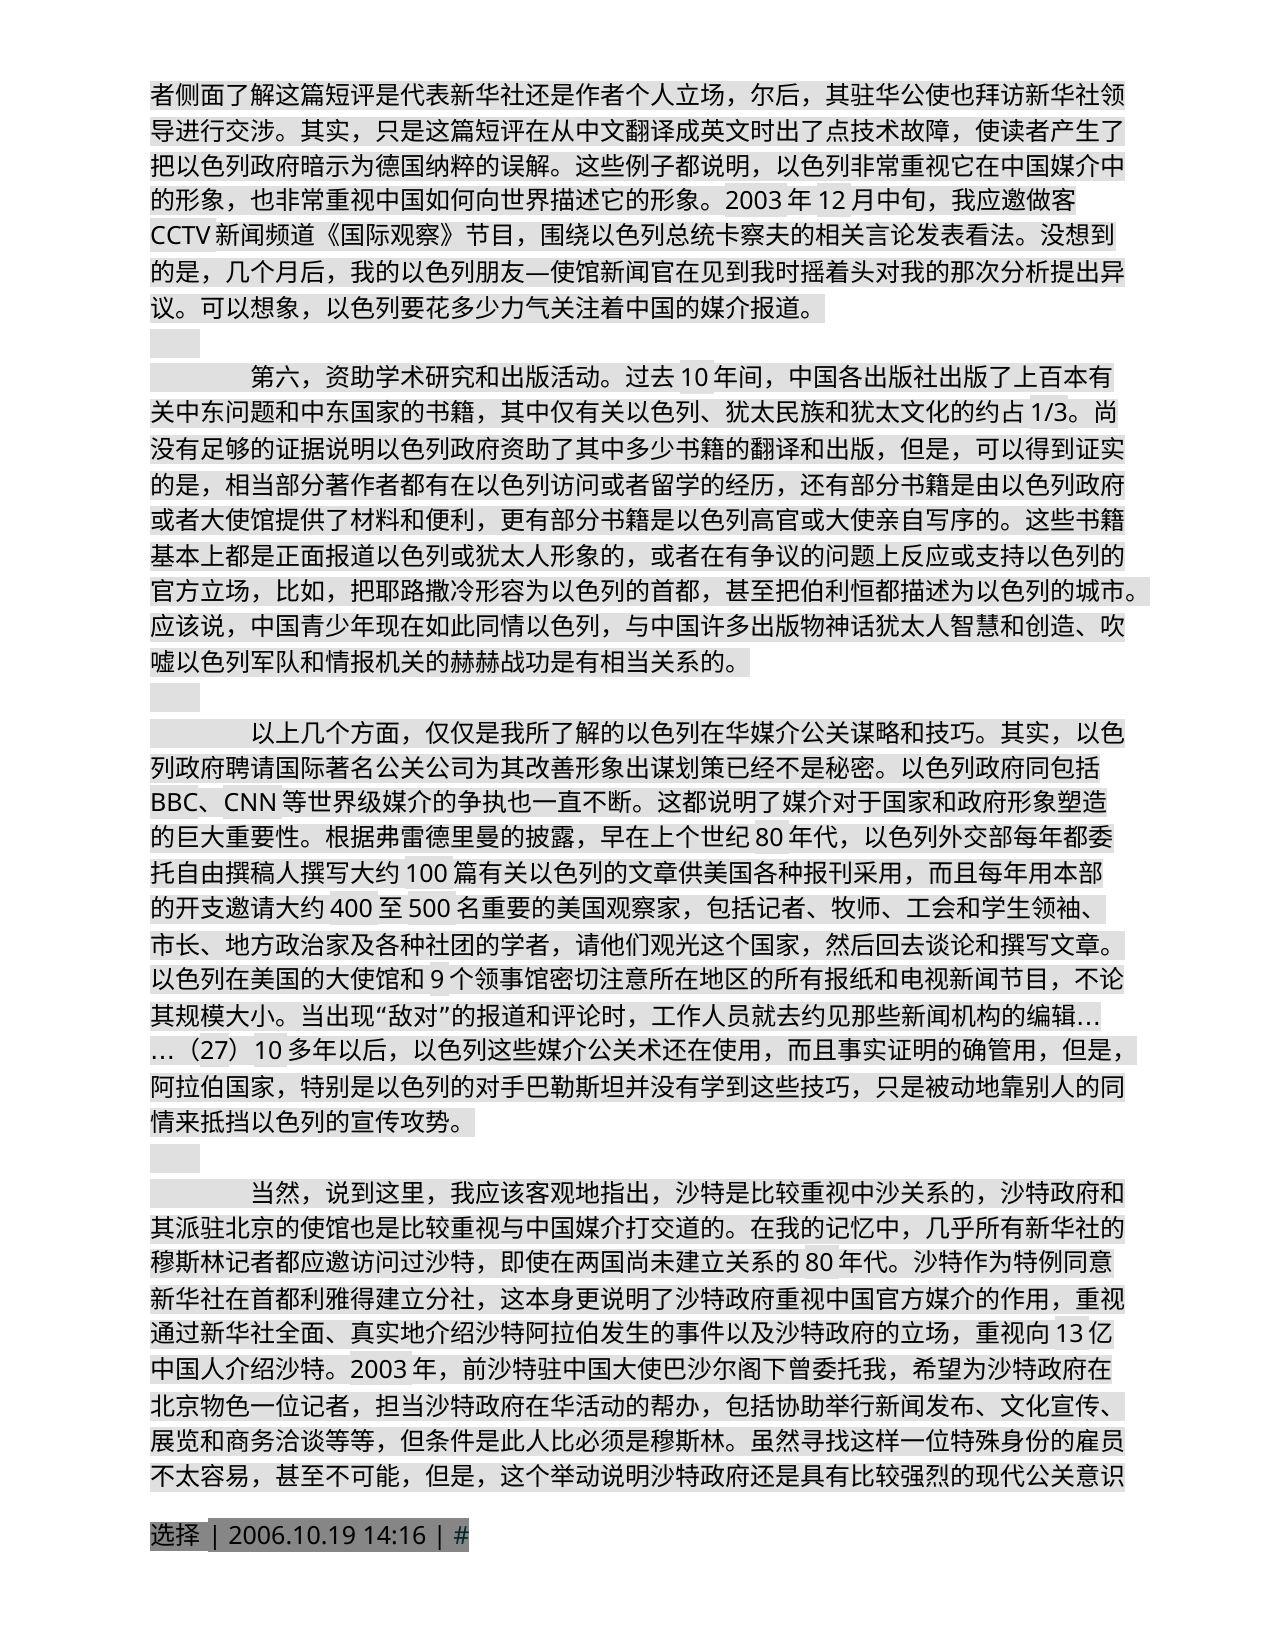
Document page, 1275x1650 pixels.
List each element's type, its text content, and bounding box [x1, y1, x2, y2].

text 选择 | 2006.10.19 14:16 | # [150, 1517, 1125, 1552]
text 阿拉伯人是以慷慨出名的，而以色列人是以“吝啬”著称于世的。但是，凡是在北京与以色列人和阿拉伯人打过交道的，都可能会得出相反的结论。这并不是说事实上阿拉伯人吝啬、以色列人慷慨或者完全相反，而是以色列在表现慷慨方面超过了阿拉伯人。以色列都做了些什么呢？ 第一，利用一切机会与中国驻以色列和中东地区记者交朋友，使其在到达以色列前就对这个国家产生亲近感。每一个被派往以色列的中国记者，行前都会受到以色列新闻官员的约见和宴请。在一个非常轻松和友好的场合，以色列外交官会把若干本描述以色列、犹太人和中东问题的著作送给这个记者，而这些书籍肯定都反映了以色列的官方立场，或者展示以色列人勇敢、勤劳、苦干和智慧。当这些记者结束任期后，他们会成为以色列外交人员的公关对象，经常应邀出现各种使馆组织的活动，长时间地受到以色列方面的影响，由此难以避免地会对以色列产生好感。 就我本人的体验是，无论是我在90年代初到科威特工作（兼管对沙特的报道），还是90年代末在巴勒斯坦工作，事先没有一位阿拉伯外交官主动与我接触并试图对我产生影响。尤其让我印象深刻的是，我作为中国唯一常驻巴勒斯坦的记者并在危险的加沙工作3年之久，只有在结束任期后有机会接受邀请到巴勒斯坦驻北京大使馆做客。作为一个中国比较知名的中东问题专家和资深新闻记者，我在中国电视台的访谈受到了以色列使馆的连续关注，也因此，成为经常应邀造访以色列使馆。但是，迄今为止，只有沙特使馆注意到我的存在和作用。 有一个故事让我一直难忘，几年前，当新华社驻中东地区总分社（设在开罗）社长李红旗赴任前夕，为他举行欢送盛大宴会的竟然是以色列驻华大使馆而不是埃及或者阿拉伯国家联盟驻北京办事处。其中固然有李先生曾经在以色列工作的原因，但是，这里明显可以看出以色列通过各种方式影响中国记者的愿望。 以色列外交官通过与新闻记者打交道，并不直接推销和贩卖其政府的立场和思想，而是通过自由交谈的方式，通过个人友谊来影响中国记者对中东冲突的看法，进而使其在报道这一问题时夹带更多的人为和感情因素。伊拉克战争爆发前夕，正当巴勒斯坦外交部长沙阿斯访问中国期间，以色列政府特使、前辛贝特局长也到中国访问，他在会见中国领导人之余，至少参与了两次新闻记者、学者见面会，回答了所有问题，包括以色列如何应付萨达姆政权可能发动的导弹袭击。最近，以色列使馆又邀请我参加一名来自国内的“反恐”专家的学术讨论会，并随邀请函传了这位专家的详悉资料和学术著作简介。 第二，邀请相关的专家、学者、媒介负责人前往以色列进行访问，并长期保持联系，使其在不知不觉中成为以色列在中国的院外集团。中国的学术专家、记者一般通过各种媒介就国际问题发表分析和观点，进而影响政府决策，也影响公众对某一问题是非曲直的判断，当然，也在某种程度上会对双边关系产生一定作用。以色列政府非常重视对中国学术和新闻界的公关。早在中以建交前，以色列外交部就通过纽约犹太人某协会的名义邀请两名新华社记者前往耶路撒冷访问，并通过他们推动两国外交关系的突破和正常化。中以建交后，几乎所有从事中东问题研究的学者都先后应邀访问过以色列。部分中央和地方主要报纸的国际版编辑也陆续到过以色列。这些学者和记者回来之后，几乎都要写一些访问观感，对以色列的建设成就、犹太人的勤劳智慧和以色列对华友好表现做一番表述，同时，对暴力冲突下以色列人的生存环境表示担忧和理解。 相反，很少有中国学者和记者能到巴勒斯坦被占领土参观访问，因此，巴勒斯坦人的痛苦和巴以冲突的真相更多只能通过新华社和西方媒介进行了解，而西方媒介的立场又是总体上偏向以色列的。部分中国专家原来是比较同情巴勒斯坦的，但是，经过以色列的多次公关活动，个人的情感和立场已经发生了变化，他们或者不再理直气壮地为巴勒斯坦和阿拉伯人辩护，或者索性公开替以色列说话。中国的学术界已经出现了部分明显的“亲以派”，而且这个力量在逐步扩大。 在民间，理解同情以色列人、反感巴勒斯坦人和阿拉伯人的力量已经发生了倒错。这一点，在因特网的BBS论坛中尤其明显。它表明，中国的青年一代，特别是知识分子和社会精英，已经大部分站在了以色列一侧。他们或许不懂中东问题的症结所在，但他们更多地奉行社会达尔文主义，认同弱肉强食的丛林法则，在他们眼里，以色列代表发达、先进、文明，对中国的军事和农业、科技发展帮助很大，是个小而自强的民族，巴勒斯坦和阿拉伯代表落后、愚昧、封建、保守，是没有希望的民族。 “到2002年底与2003年初，在各大中文网站的相关留言版支以与支巴两大阵营的较量中，支以阵营已明显胜出。2002年，中国人对以巴冲突看法的变化，即使用"天翻地覆"来形容，也不算过份。举一个简单的例子，在"西祠胡同"里有一个以以巴问题为主题的小论坛--迦南论坛。该论坛的访客看来不过几十人，却是一个中国人在以巴问题上的观点晴雨表。在2001年底2002年初，该论坛中的贴子以支持巴勒斯坦的立场和中间立场为主。但经过几番较量，亲以派力量日渐壮大，到2002年年底，亲以派完全控制了论坛大局……”⒇ 需要说明的事，上文提到的迦南论坛的主持人是位北京大学希伯来语专业的毕业生，并且在以色列留学两年。而几个著名的网络亲以写手本身就生活在以色列。部分中国中东问题专家甚至通过分析得出结论：部分网络写手就是以为以色列进行辩护为生的。 在媒介公关方面，阿拉伯国家普遍不够重视。当然，客观地说，沙特政府在这方面却是个例外，的确是做了许多工作的，包括从80年代起陆续邀请中国的新闻记者、大学教授和学者到沙特进行访问，参加沙特国庆活动或文化节。但我个人认为，这方面的交流还需要扩大，特别是新闻记者和学者，不要太考虑他们的宗教信仰。 第三，通过外交官的广泛社会活动，大量接触中国各阶层，频繁在中国媒介中曝光，光大气国家的形象。我是讲阿拉伯语的，也主要在阿拉伯国家工作，但是，在北京，除沙特大使阁下，我记不起其他阿拉伯外交官的名字，我先后直接接触过的阿拉伯外交官不会超过5人。但是，我对以色列的大使、新闻专员甚至几个中国雇员的名字都能完全叫得上来，而且建立了很好的私人友谊，即使他们结束任期回到国内。这不是说我和以色列人走得近，而是阿拉伯人疏远了我，或者没有重视与我们这些中国的专家、学者和新闻记者打交道。以色列前驻华大使南月明在她50多岁时到中国工作，但是，在4年的日子里，她跑遍了中国的24个省份，从最热最南端的中国城市海南三亚，到最冷最北端的黑龙江首府哈尔滨，从北京最贫穷的小巷子到中国最西边的城市喀什（21）（北京青年报）。她甚至多次到东北去祭扫犹太人墓地（22），借以密切中国与以色列的历史关系。我从前沙特驻中国大使巴沙尔先生的著作里看到了北京牛街清真寺的阿拉伯先贤墓地的照片，显然他拜访过那里，但是，又有多少阿拉伯外交官能经常就近去访问这个墓地并利用它来宣传中国与阿拉伯的历史友谊呢？ 在中国，南月明是频繁在中国《人民日报》、《北京日报》、《北京青年报》等重要报纸露面的外国人，也是中国最知名的外交官。在中国媒体的表述中，她是位中国迷，中国通，非常热爱中国文化和中国人民，甚至非常支持中国的希望工程并自己掏钱资助部分贫困地区的学生读书。（23）远离北京几千公里的广州有一个饮食网站--中华饮食文化网甚至在南月明离任一年多后还在回忆说，“以色列前驻华大使南月明是位爽朗、热情的女外交官……是外交界公认的’’铁娘子’式的人物，堪与撒切尔夫人媲美，并与国务委员吴仪是好朋友。”（24）她何止是国务委员的好朋友，她也曾是中国前国家主席设家宴招待过的仅有的两位外国大使之一。一本中国杂志甚至称，“南月明是在中国最受欢迎的外国大使。”这样的大使有什么理由不受欢迎呢？这样的大使连我这个中国人都羡慕，中国和阿拉伯世界都不乏杰出的外交官，但是，又有几位能比南月明更投入、更敬业和更讲究外交艺术呢？当中国媒介宣传、欣赏和赞扬南月明这样的以色列大使时，中国人还能对以色列保持多少距离和成见呢？ 南月明的继任者海逸达博士是位出生在伊拉克的犹太人，到任以来，一直重视同中国媒介打交道。在以色列举行大选、伊拉克战争爆发这样重要事态发生期间，海逸达都亲自举行新闻发布会，介绍相关情况，解释以政府立场。他也特别重视利用中国遭遇的苦难强调以中关系的密切和牢固。他曾经对笔者说，他是SARS疫情爆发期间，唯一没有回国躲避而是与中国人民共患难的外国大使。我无从证实是否还有其他的使节留在北京，但仅从他能继续在中国履行职责，我们就无法不佩服。 第五，出版通讯刊物（电子），及时澄清立场和事实。2003年3月22日，以色列炸死巴勒斯坦伊斯兰抵抗运动（哈马斯）精神领袖亚辛后，没有一个阿拉伯国家或组织的驻北京机构组织新闻发布会，散发新闻稿或接受媒介采访。相比之下，以色列驻中国大使馆、驻上海和广州领事馆都主动向中国媒介通气，或者接受中国报纸采访，强调以色列政府的立场，宣传其杀死亚辛是为了反对恐怖主义。几乎在一周之内，我的私人信箱先后收到4条以色列大使馆发来的新闻公告，一条是《以色列国防军杀死恐怖头子亚辛》，第二条是《纪念以色列和埃及签订和平条约25周年》，另外两条分别通报以色列科技部长即将访华和一家中以合资企业在新疆建成投产。显而易见，在亚辛事件之后，以色列驻华机构向中国主要媒介、官员和学术界人士传达了以下几个方面的信息：第一，亚辛是“恐怖主义分子”，以色列必须要杀。其次，以色列是渴望和平而且愿意实现和平的，戴维营协议就是例证。第三，以色列重视以中关系，而且继续在为中国的农业合科技现代化做贡献。此外，中国的新闻记者，特别是北京的新闻记者和学者，还经常收到以色列使馆不定期发来的文传材料。包括我在内的部分媒介负责人几乎每周都收到以色列使馆寄来的《耶路撒冷邮报》副刊《耶路撒冷报道》，而且已经持续两年了。 而在我的记忆中，只有在大约3年前，阿拉伯国家使团曾向中国的新闻界就巴以冲突发表过一份《告中国公众书》，（25）而且就那么一份。 第六，追踪媒介报道，并进行适当交涉。美国著名专栏作家托马斯·弗雷德里曼曾经在其传记《从贝鲁特到耶路撒冷》中讲过这样一个故事，当他向《纽约时报》总部口述消息并把一位以色列新任部长的名字错拼为“贝都因”后，仅仅3分钟，在耶路撒冷的这位部长就从纽约得到相关消息并及时进行了纠正。（26）这个例子说明了以色列对各国媒介的跟踪是何等密切和小心。一般而言，以色列对中国媒介，特别是国家级和著名媒介的跟踪和分析是连续的和全方位的。我在加沙工作3年期间，以色列使馆一位参赞曾非正式地对我的北京编辑说，马先生的消息是客观和中立的，但他的某些评论是偏向巴勒斯坦的。这足以说明以色列方面是长期关注我和其他中国记者的报道的。2002年11月20日，以色列首次轰炸拉马拉巴勒斯坦目标后，新华社耶路撒冷分社首席记者写了一篇评论批评以色列激化矛盾的做法，次日，以色列驻华使馆就打电话给他本人进行交涉。2003年7月，以色列大规模扫荡杰宁后，新华社的一篇短评被以色列电台播发后，以色列外交部召见中国大使表示不满，以色列使馆首先通过法新社驻北京记者，也通过新华社其他记者侧面了解这篇短评是代表新华社还是作者个人立场，尔后，其驻华公使也拜访新华社领导进行交涉。其实，只是这篇短评在从中文翻译成英文时出了点技术故障，使读者产生了把以色列政府暗示为德国纳粹的误解。这些例子都说明，以色列非常重视它在中国媒介中的形象，也非常重视中国如何向世界描述它的形象。2003年12月中旬，我应邀做客CCTV新闻频道《国际观察》节目，围绕以色列总统卡察夫的相关言论发表看法。没想到的是，几个月后，我的以色列朋友—使馆新闻官在见到我时摇着头对我的那次分析提出异议。可以想象，以色列要花多少力气关注着中国的媒介报道。 第六，资助学术研究和出版活动。过去10年间，中国各出版社出版了上百本有关中东问题和中东国家的书籍，其中仅有关以色列、犹太民族和犹太文化的约占1/3。尚没有足够的证据说明以色列政府资助了其中多少书籍的翻译和出版，但是，可以得到证实的是，相当部分著作者都有在以色列访问或者留学的经历，还有部分书籍是由以色列政府或者大使馆提供了材料和便利，更有部分书籍是以色列高官或大使亲自写序的。这些书籍基本上都是正面报道以色列或犹太人形象的，或者在有争议的问题上反应或支持以色列的官方立场，比如，把耶路撒冷形容为以色列的首都，甚至把伯利恒都描述为以色列的城市。应该说，中国青少年现在如此同情以色列，与中国许多出版物神话犹太人智慧和创造、吹嘘以色列军队和情报机关的赫赫战功是有相当关系的。 以上几个方面，仅仅是我所了解的以色列在华媒介公关谋略和技巧。其实，以色列政府聘请国际著名公关公司为其改善形象出谋划策已经不是秘密。以色列政府同包括BBC、CNN等世界级媒介的争执也一直不断。这都说明了媒介对于国家和政府形象塑造的巨大重要性。根据弗雷德里曼的披露，早在上个世纪80年代，以色列外交部每年都委托自由撰稿人撰写大约100篇有关以色列的文章供美国各种报刊采用，而且每年用本部的开支邀请大约400至500名重要的美国观察家，包括记者、牧师、工会和学生领袖、市长、地方政治家及各种社团的学者，请他们观光这个国家，然后回去谈论和撰写文章。以色列在美国的大使馆和9个领事馆密切注意所在地区的所有报纸和电视新闻节目，不论其规模大小。当出现“敌对”的报道和评论时，工作人员就去约见那些新闻机构的编辑……（27）10多年以后，以色列这些媒介公关术还在使用，而且事实证明的确管用，但是，阿拉伯国家，特别是以色列的对手巴勒斯坦并没有学到这些技巧，只是被动地靠别人的同情来抵挡以色列的宣传攻势。 当然，说到这里，我应该客观地指出，沙特是比较重视中沙关系的，沙特政府和其派驻北京的使馆也是比较重视与中国媒介打交道的。在我的记忆中，几乎所有新华社的穆斯林记者都应邀访问过沙特，即使在两国尚未建立关系的80年代。沙特作为特例同意新华社在首都利雅得建立分社，这本身更说明了沙特政府重视中国官方媒介的作用，重视通过新华社全面、真实地介绍沙特阿拉伯发生的事件以及沙特政府的立场，重视向13亿中国人介绍沙特。2003年，前沙特驻中国大使巴沙尔阁下曾委托我，希望为沙特政府在北京物色一位记者，担当沙特政府在华活动的帮办，包括协助举行新闻发布、文化宣传、展览和商务洽谈等等，但条件是此人比必须是穆斯林。虽然寻找这样一位特殊身份的雇员不太容易，甚至不可能，但是，这个举动说明沙特政府还是具有比较强烈的现代公关意识 [150, 75, 1125, 1492]
